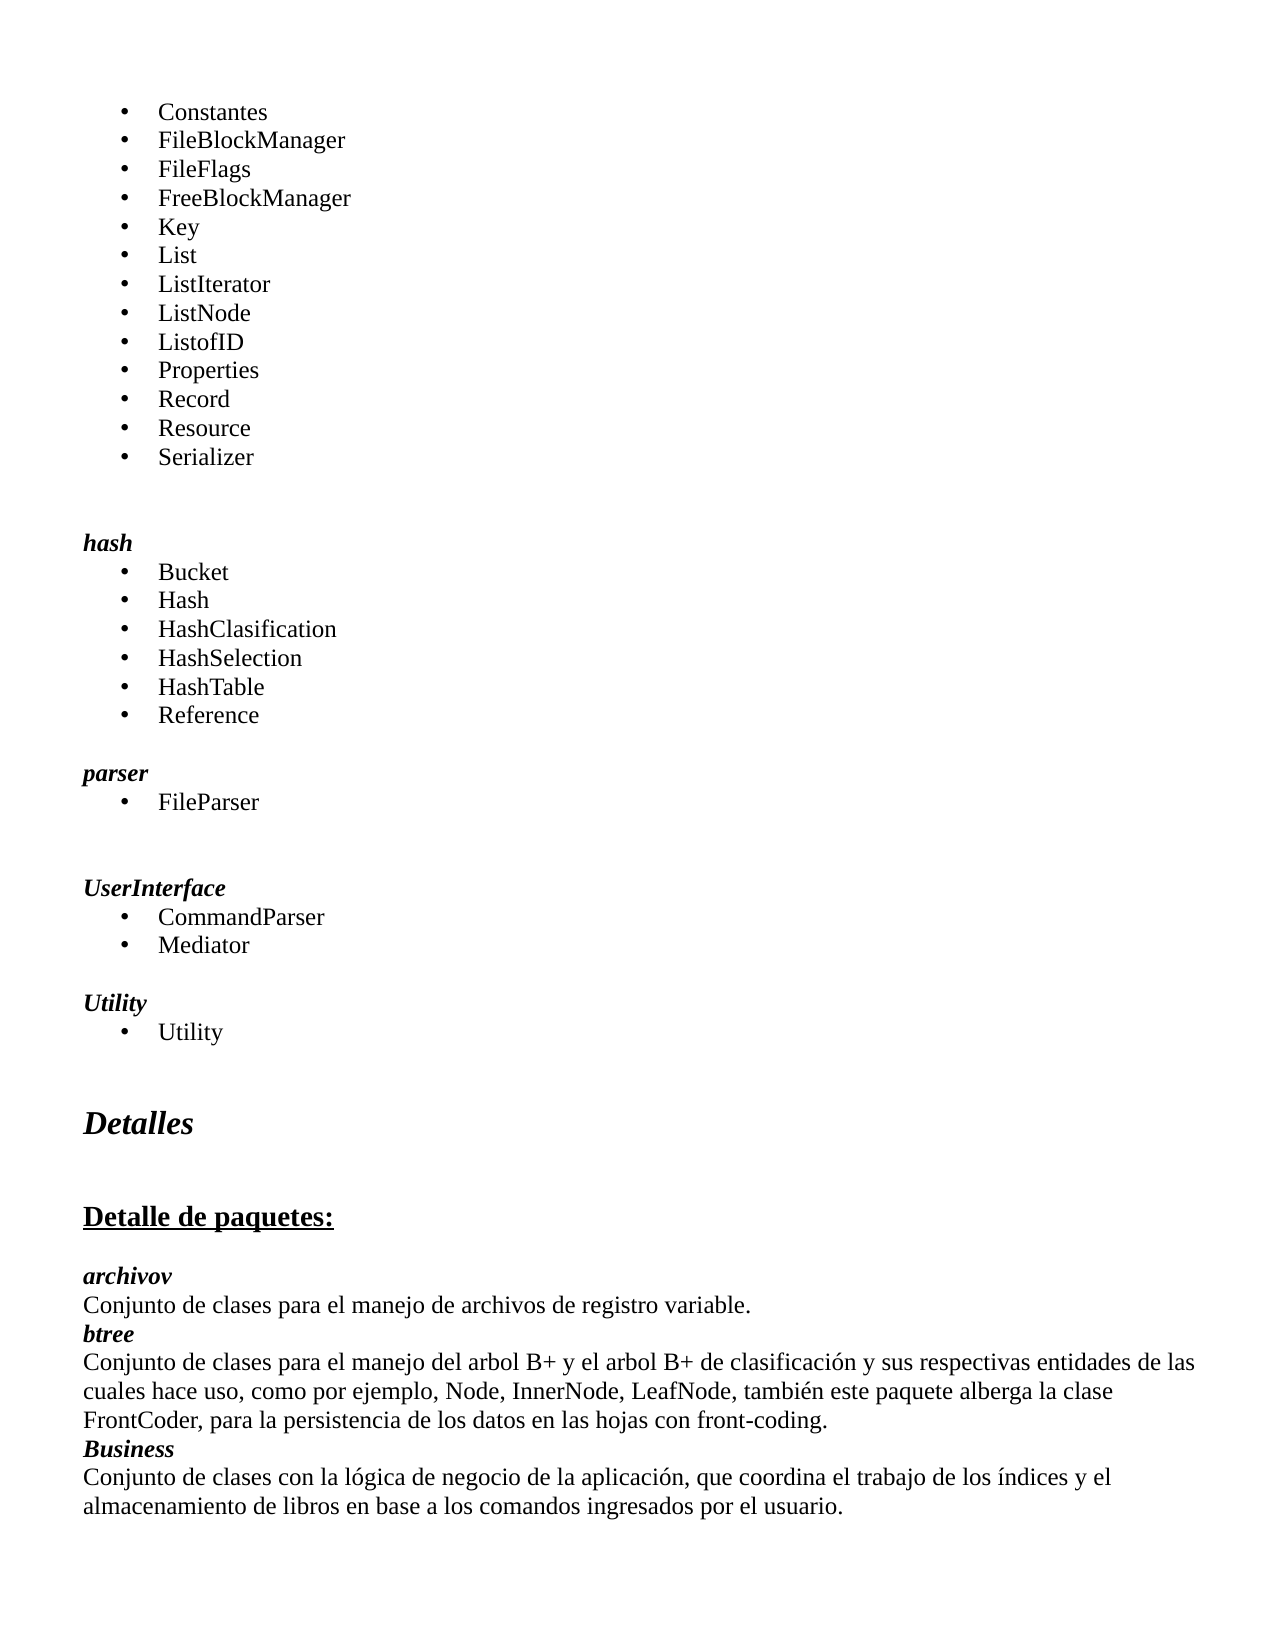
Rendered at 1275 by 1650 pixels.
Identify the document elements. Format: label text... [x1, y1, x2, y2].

list Utility [120, 1017, 1206, 1046]
text Detalles [83, 1103, 1206, 1141]
text Detalle de paquetes: [83, 1199, 1206, 1232]
text UserInterface [83, 873, 1206, 902]
list CommandParser [120, 902, 1206, 931]
list Key [120, 212, 1206, 241]
list Hash [120, 586, 1206, 614]
list FileBlockManager [120, 126, 1206, 154]
list ListofID [120, 327, 1206, 356]
list FreeBlockManager [120, 183, 1206, 212]
text archivov [83, 1261, 1206, 1290]
list Properties [120, 356, 1206, 384]
list FileParser [120, 787, 1206, 816]
text btree [83, 1319, 1206, 1347]
list Record [120, 384, 1206, 413]
list Constantes [120, 97, 1206, 126]
text hash [83, 528, 1206, 557]
list Resource [120, 413, 1206, 442]
list ListNode [120, 298, 1206, 327]
text Business [83, 1434, 1206, 1462]
list Serializer [120, 442, 1206, 471]
list Reference [120, 701, 1206, 729]
list HashSelection [120, 643, 1206, 672]
text Conjunto de clases para el manejo del arbol B+ y el arbol B+ de clasificación y sus respectivas entidades de las cuales hace uso, como por ejemplo, Node, InnerNode, LeafNode, también este paquete alberga la clase FrontCoder, para la persistencia de los datos en las hojas con front-coding. [83, 1347, 1206, 1434]
text Conjunto de clases para el manejo de archivos de registro variable. [83, 1290, 1206, 1319]
list HashClasification [120, 614, 1206, 643]
text Utility [83, 988, 1206, 1017]
text parser [83, 758, 1206, 787]
list ListIterator [120, 269, 1206, 298]
list List [120, 241, 1206, 269]
list FileFlags [120, 154, 1206, 183]
list HashTable [120, 672, 1206, 701]
list Bucket [120, 557, 1206, 586]
text Conjunto de clases con la lógica de negocio de la aplicación, que coordina el trabajo de los índices y el almacenamiento de libros en base a los comandos ingresados por el usuario. [83, 1462, 1206, 1520]
list Mediator [120, 931, 1206, 959]
